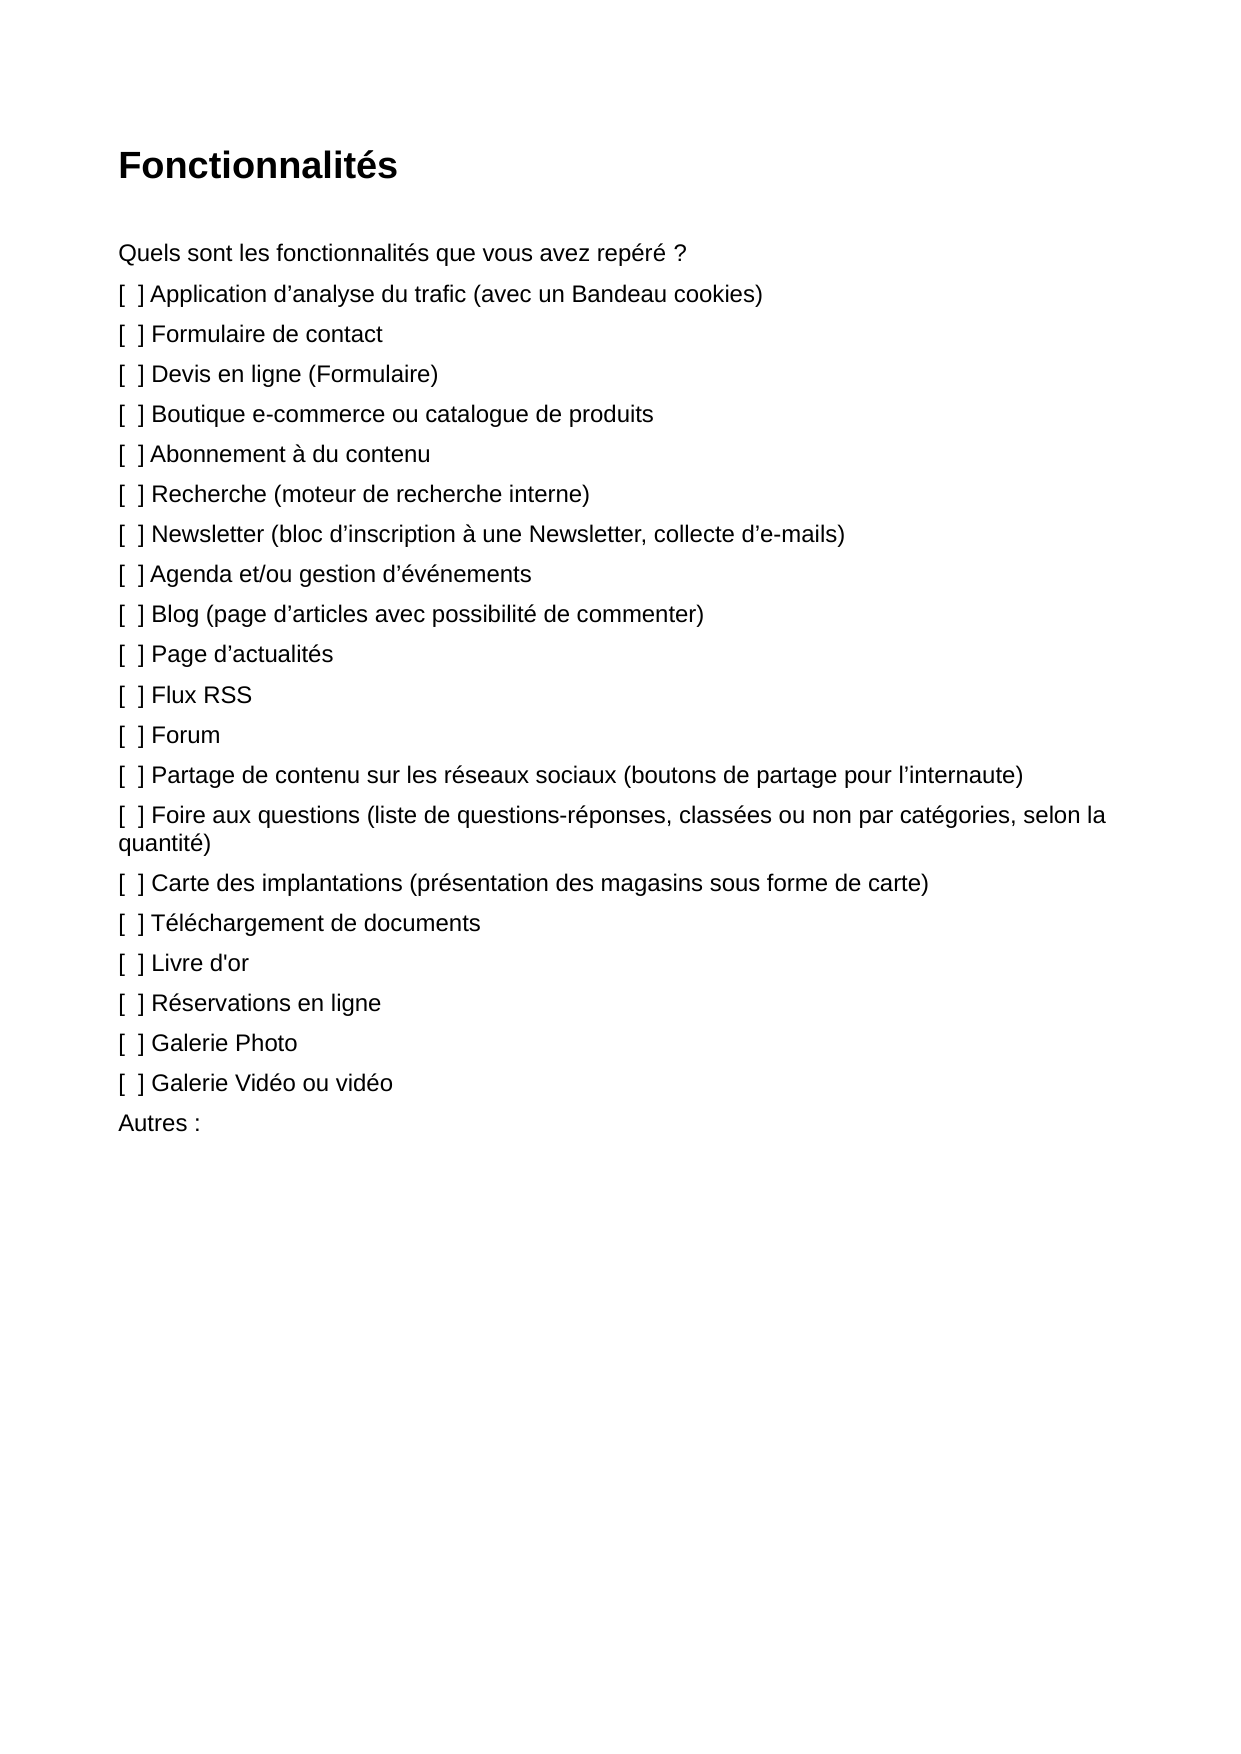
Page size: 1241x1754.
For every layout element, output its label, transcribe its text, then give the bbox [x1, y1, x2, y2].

text [ ] Abonnement à du contenu [118, 440, 1122, 467]
text [ ] Blog (page d’articles avec possibilité de commenter) [118, 600, 1122, 628]
text [ ] Boutique e-commerce ou catalogue de produits [118, 400, 1122, 427]
text [ ] Forum [118, 721, 1122, 748]
subtitle Fonctionnalités [118, 143, 1122, 187]
text [ ] Page d’actualités [118, 640, 1122, 668]
text Quels sont les fonctionnalités que vous avez repéré ? [118, 239, 1122, 267]
text [ ] Carte des implantations (présentation des magasins sous forme de carte) [118, 868, 1122, 896]
text [ ] Livre d'or [118, 949, 1122, 976]
text [ ] Flux RSS [118, 681, 1122, 708]
text [ ] Foire aux questions (liste de questions-réponses, classées ou non par catégories, selon la quantité) [118, 801, 1122, 856]
text [ ] Réservations en ligne [118, 989, 1122, 1016]
text [ ] Galerie Vidéo ou vidéo [118, 1069, 1122, 1097]
text [ ] Newsletter (bloc d’inscription à une Newsletter, collecte d’e-mails) [118, 520, 1122, 548]
text [ ] Partage de contenu sur les réseaux sociaux (boutons de partage pour l’internaute) [118, 761, 1122, 788]
text Autres : [118, 1109, 1122, 1137]
text [ ] Agenda et/ou gestion d’événements [118, 560, 1122, 588]
text [ ] Recherche (moteur de recherche interne) [118, 480, 1122, 508]
text [ ] Téléchargement de documents [118, 909, 1122, 936]
text [ ] Galerie Photo [118, 1029, 1122, 1057]
text [ ] Devis en ligne (Formulaire) [118, 360, 1122, 387]
text [ ] Formulaire de contact [118, 319, 1122, 347]
text [ ] Application d’analyse du trafic (avec un Bandeau cookies) [118, 279, 1122, 307]
